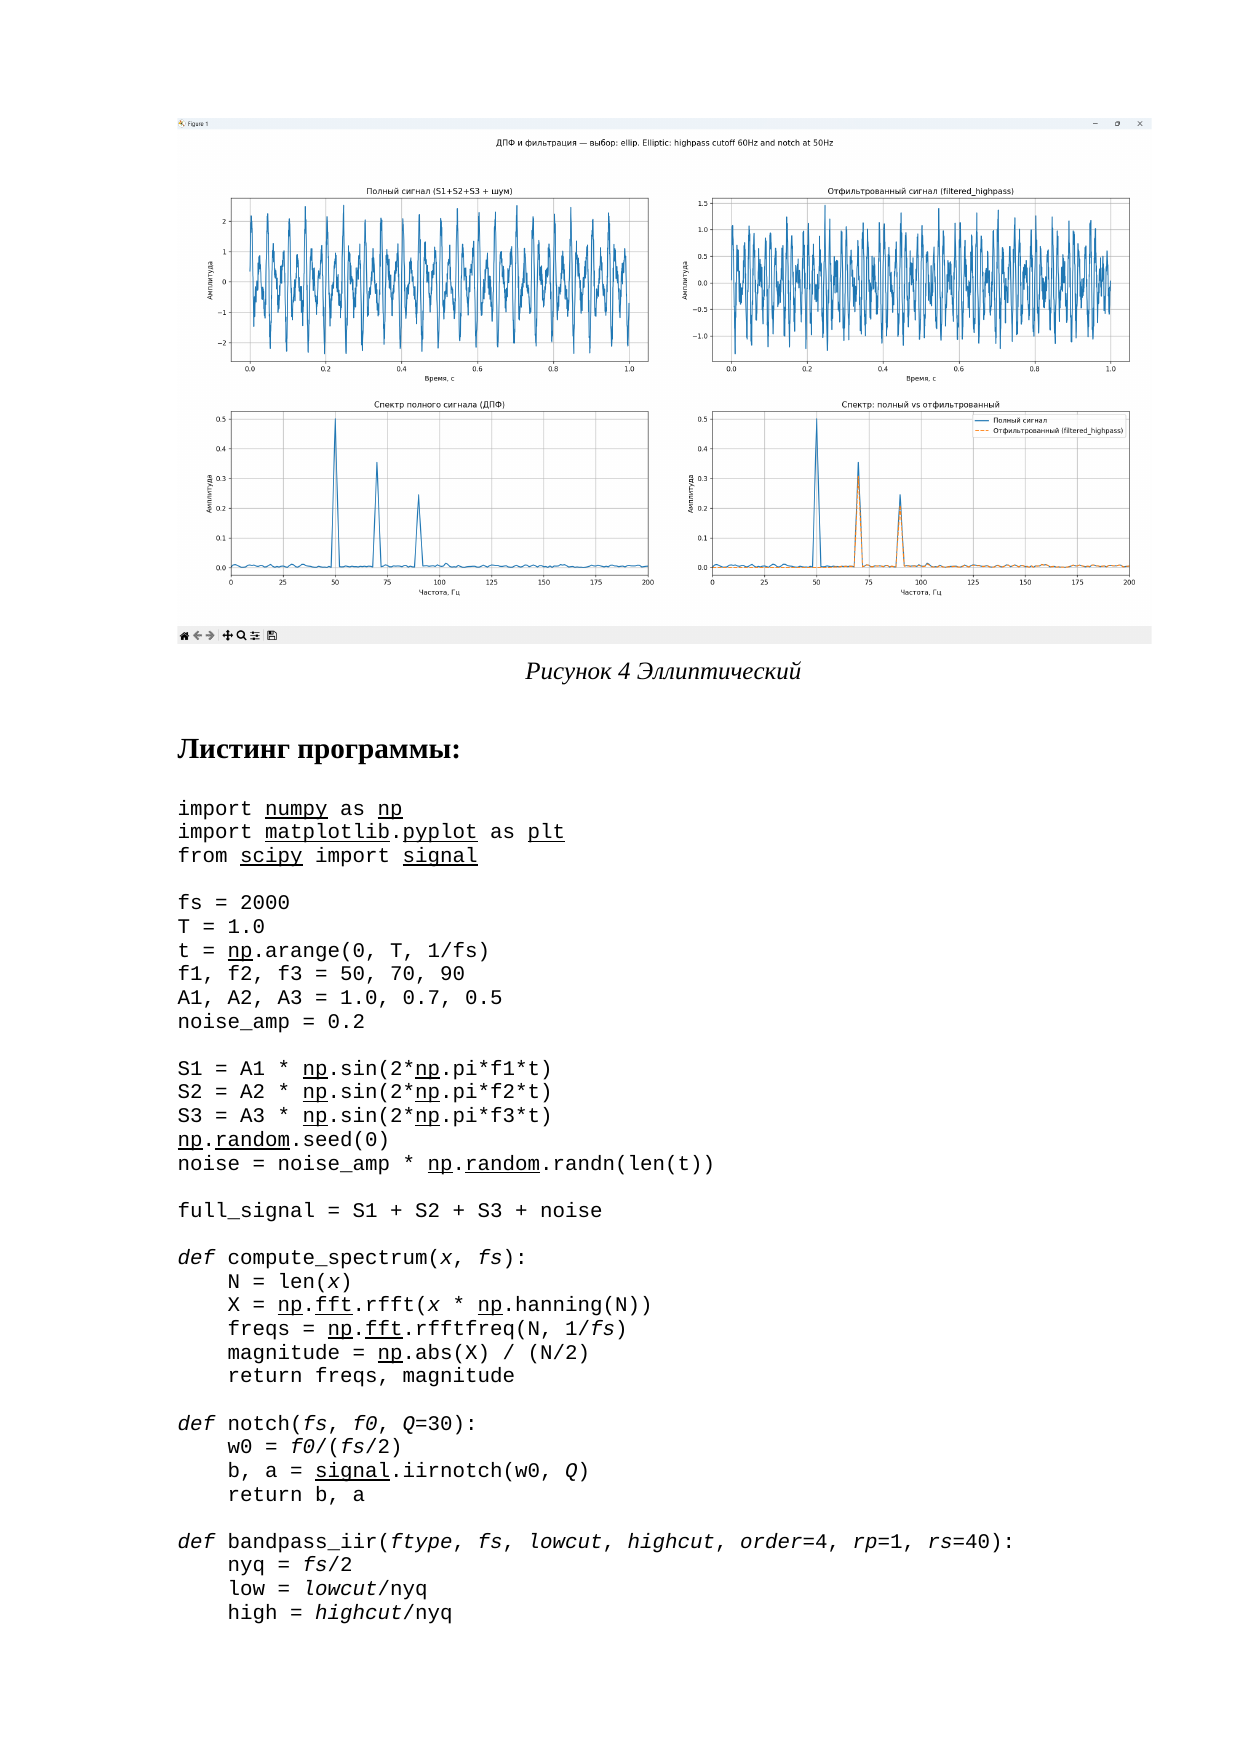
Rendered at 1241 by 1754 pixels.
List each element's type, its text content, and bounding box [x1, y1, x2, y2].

text return b, a [177, 1483, 1152, 1507]
text def compute_spectrum(x, fs): [177, 1247, 1152, 1271]
text fs = 2000 [177, 892, 1152, 916]
text N = len(x) [177, 1271, 1152, 1294]
text low = lowcut/nyq [177, 1578, 1152, 1602]
text f1, f2, f3 = 50, 70, 90 [177, 963, 1152, 987]
text magnitude = np.abs(X) / (N/2) [177, 1342, 1152, 1365]
text S2 = A2 * np.sin(2*np.pi*f2*t) [177, 1082, 1152, 1105]
text high = highcut/nyq [177, 1602, 1152, 1625]
text X = np.fft.rfft(x * np.hanning(N)) [177, 1294, 1152, 1318]
text def bandpass_iir(ftype, fs, lowcut, highcut, order=4, rp=1, rs=40): [177, 1531, 1152, 1554]
text freqs = np.fft.rfftfreq(N, 1/fs) [177, 1318, 1152, 1342]
text S1 = A1 * np.sin(2*np.pi*f1*t) [177, 1058, 1152, 1082]
text def notch(fs, f0, Q=30): [177, 1413, 1152, 1436]
text Листинг программы: [177, 731, 1152, 764]
text w0 = f0/(fs/2) [177, 1436, 1152, 1460]
text import numpy as np [177, 798, 1152, 821]
text full_signal = S1 + S2 + S3 + noise [177, 1200, 1152, 1223]
text noise = noise_amp * np.random.randn(len(t)) [177, 1152, 1152, 1176]
text np.random.seed(0) [177, 1129, 1152, 1152]
text T = 1.0 [177, 916, 1152, 940]
text t = np.arange(0, T, 1/fs) [177, 940, 1152, 963]
text S3 = A3 * np.sin(2*np.pi*f3*t) [177, 1105, 1152, 1129]
text noise_amp = 0.2 [177, 1011, 1152, 1034]
text b, a = signal.iirnotch(w0, Q) [177, 1460, 1152, 1483]
text nyq = fs/2 [177, 1554, 1152, 1578]
text from scipy import signal [177, 845, 1152, 869]
text return freqs, magnitude [177, 1365, 1152, 1389]
text A1, A2, A3 = 1.0, 0.7, 0.5 [177, 987, 1152, 1011]
text import matplotlib.pyplot as plt [177, 821, 1152, 845]
text Рисунок 4 Эллиптический [177, 656, 1152, 685]
